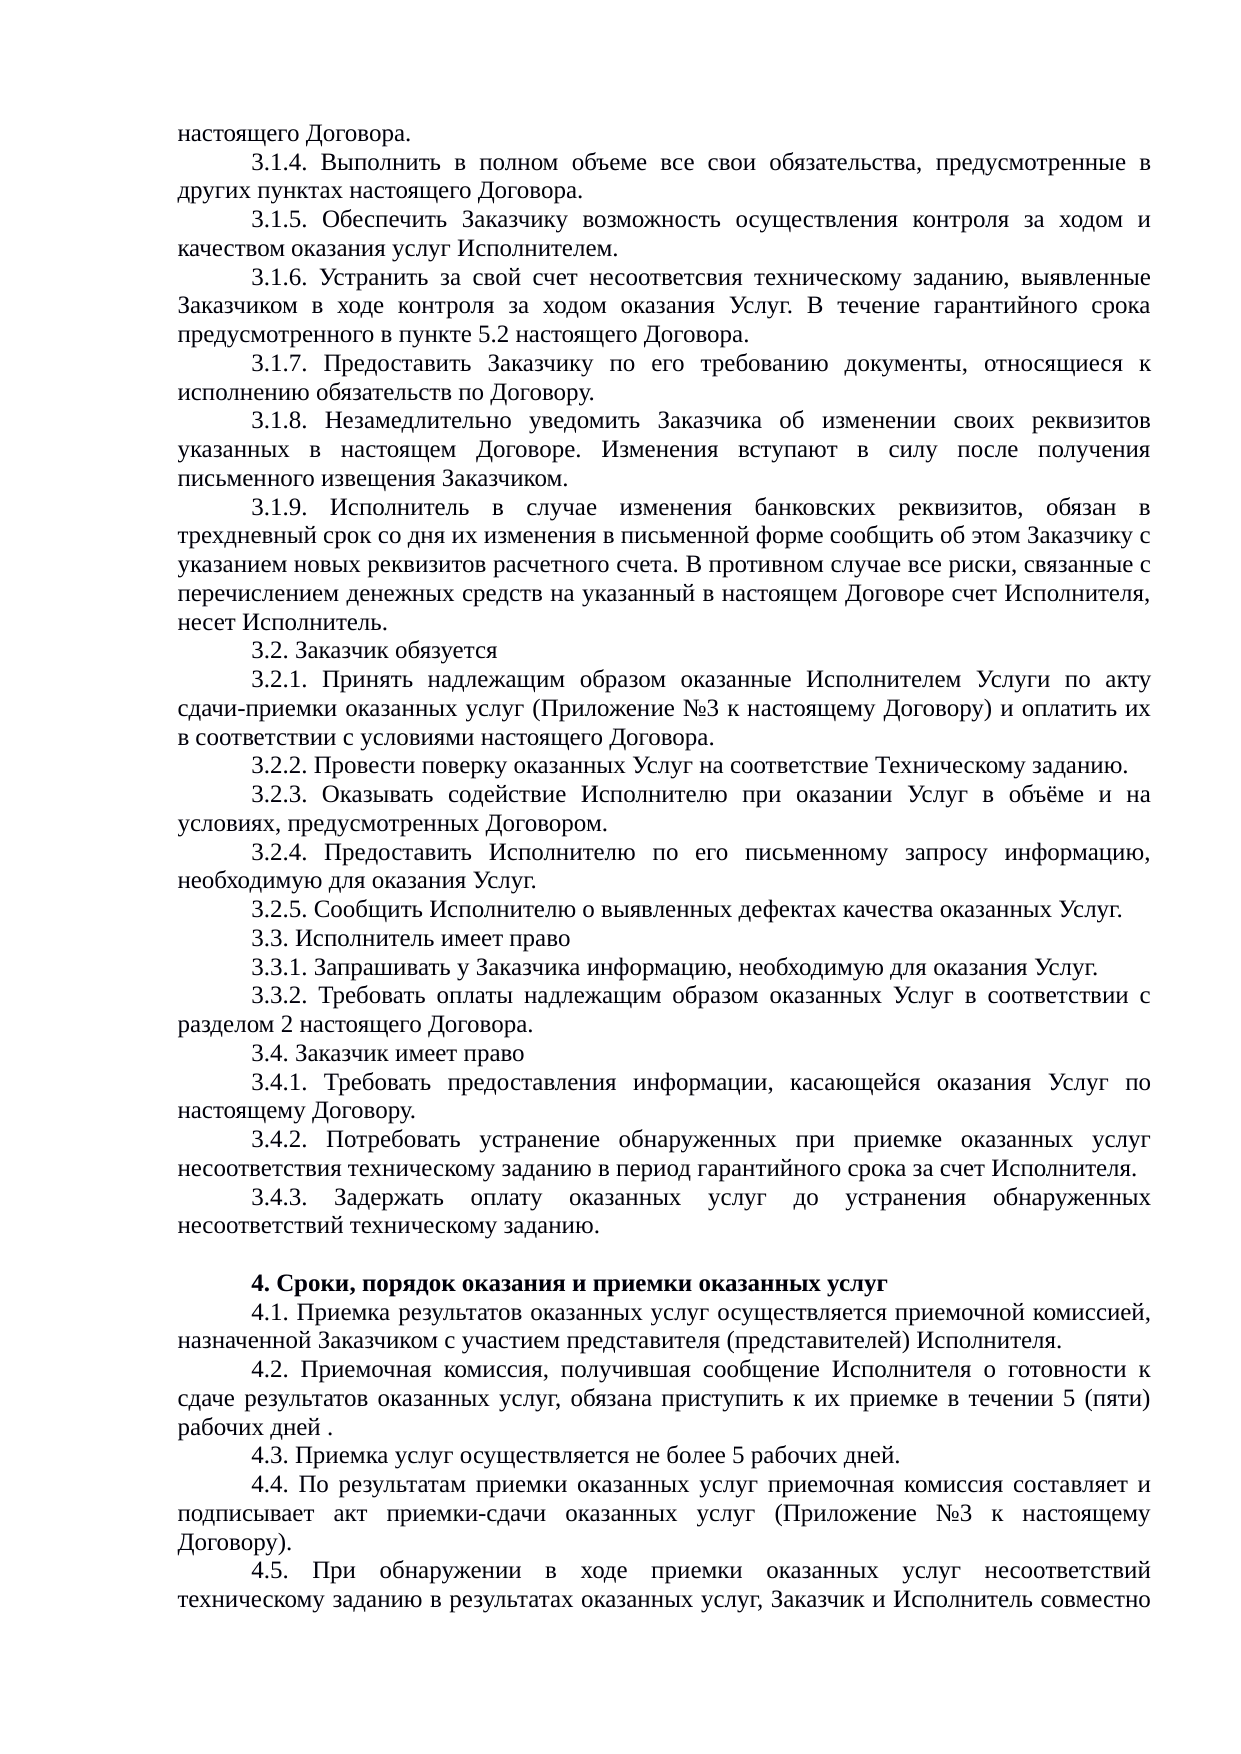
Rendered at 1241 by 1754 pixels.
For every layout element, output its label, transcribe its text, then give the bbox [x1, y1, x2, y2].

text 3.4. Заказчик имеет право [177, 1038, 1152, 1067]
text 4.5. При обнаружении в ходе приемки оказанных услуг несоответствий техническому заданию в результатах оказанных услуг, Заказчик и Исполнитель совместно [177, 1556, 1152, 1613]
text 3.1.6. Устранить за свой счет несоответсвия техническому заданию, выявленные Заказчиком в ходе контроля за ходом оказания Услуг. В течение гарантийного срока предусмотренного в пункте 5.2 настоящего Договора. [177, 262, 1152, 348]
text 4.3. Приемка услуг осуществляется не более 5 рабочих дней. [177, 1441, 1152, 1469]
text 4.4. По результатам приемки оказанных услуг приемочная комиссия составляет и подписывает акт приемки-сдачи оказанных услуг (Приложение №3 к настоящему Договору). [177, 1469, 1152, 1556]
text 3.3.2. Требовать оплаты надлежащим образом оказанных Услуг в соответствии с разделом 2 настоящего Договора. [177, 981, 1152, 1038]
text 3.1.8. Незамедлительно уведомить Заказчика об изменении своих реквизитов указанных в настоящем Договоре. Изменения вступают в силу после получения письменного извещения Заказчиком. [177, 406, 1152, 492]
text 3.1.9. Исполнитель в случае изменения банковских реквизитов, обязан в трехдневный срок со дня их изменения в письменной форме сообщить об этом Заказчику с указанием новых реквизитов расчетного счета. В противном случае все риски, связанные с перечислением денежных средств на указанный в настоящем Договоре счет Исполнителя, несет Исполнитель. [177, 492, 1152, 636]
text 3.1.4. Выполнить в полном объеме все свои обязательства, предусмотренные в других пунктах настоящего Договора. [177, 147, 1152, 204]
text 3.2.3. Оказывать содействие Исполнителю при оказании Услуг в объёме и на условиях, предусмотренных Договором. [177, 779, 1152, 837]
text 3.2.5. Сообщить Исполнителю о выявленных дефектах качества оказанных Услуг. [177, 894, 1152, 923]
text 3.2.4. Предоставить Исполнителю по его письменному запросу информацию, необходимую для оказания Услуг. [177, 837, 1152, 894]
text 3.4.1. Требовать предоставления информации, касающейся оказания Услуг по настоящему Договору. [177, 1067, 1152, 1124]
text 3.2.1. Принять надлежащим образом оказанные Исполнителем Услуги по акту сдачи-приемки оказанных услуг (Приложение №3 к настоящему Договору) и оплатить их в соответствии с условиями настоящего Договора. [177, 664, 1152, 751]
text 3.4.3. Задержать оплату оказанных услуг до устранения обнаруженных несоответствий техническому заданию. [177, 1182, 1152, 1239]
text 3.3. Исполнитель имеет право [177, 923, 1152, 952]
text 4.1. Приемка результатов оказанных услуг осуществляется приемочной комиссией, назначенной Заказчиком с участием представителя (представителей) Исполнителя. [177, 1297, 1152, 1354]
text 3.4.2. Потребовать устранение обнаруженных при приемке оказанных услуг несоответствия техническому заданию в период гарантийного срока за счет Исполнителя. [177, 1124, 1152, 1182]
text 4. Сроки, порядок оказания и приемки оказанных услуг [177, 1268, 1152, 1297]
text 3.1.7. Предоставить Заказчику по его требованию документы, относящиеся к исполнению обязательств по Договору. [177, 348, 1152, 406]
text 3.3.1. Запрашивать у Заказчика информацию, необходимую для оказания Услуг. [177, 952, 1152, 981]
text 3.1.5. Обеспечить Заказчику возможность осуществления контроля за ходом и качеством оказания услуг Исполнителем. [177, 204, 1152, 262]
text настоящего Договора. [177, 118, 1152, 147]
text 4.2. Приемочная комиссия, получившая сообщение Исполнителя о готовности к сдаче результатов оказанных услуг, обязана приступить к их приемке в течении 5 (пяти) рабочих дней . [177, 1354, 1152, 1441]
text 3.2.2. Провести поверку оказанных Услуг на соответствие Техническому заданию. [177, 751, 1152, 779]
text 3.2. Заказчик обязуется [177, 636, 1152, 664]
